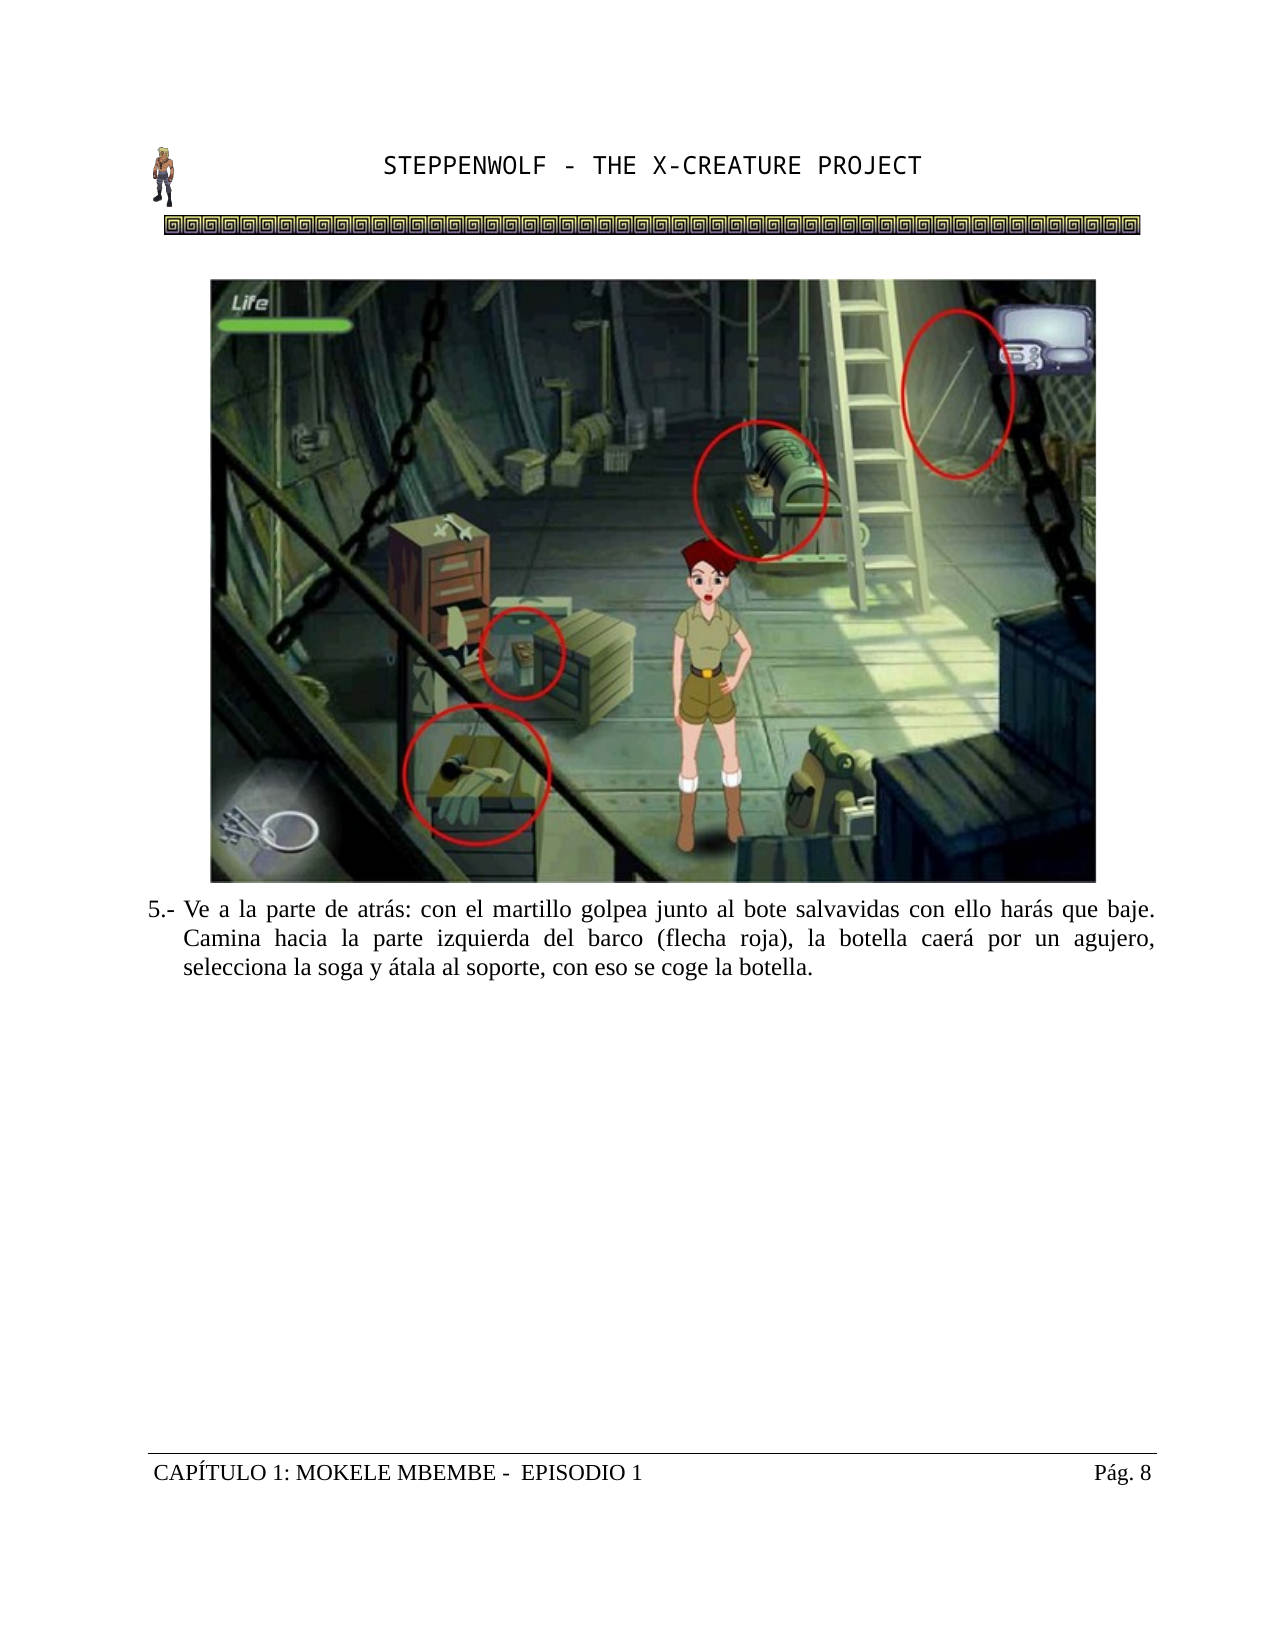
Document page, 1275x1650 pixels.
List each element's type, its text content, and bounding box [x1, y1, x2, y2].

picture [210, 279, 1097, 883]
picture [147, 147, 181, 207]
picture [164, 215, 1141, 235]
text 5.- Ve a la parte de atrás: con el martillo golpea junto al bote salvavidas con ello harás que baje. Camina hacia la parte izquierda del barco (flecha roja), la botella caerá por un agujero, selecciona la soga y átala al soporte, con eso se coge la botella. [148, 894, 1157, 980]
